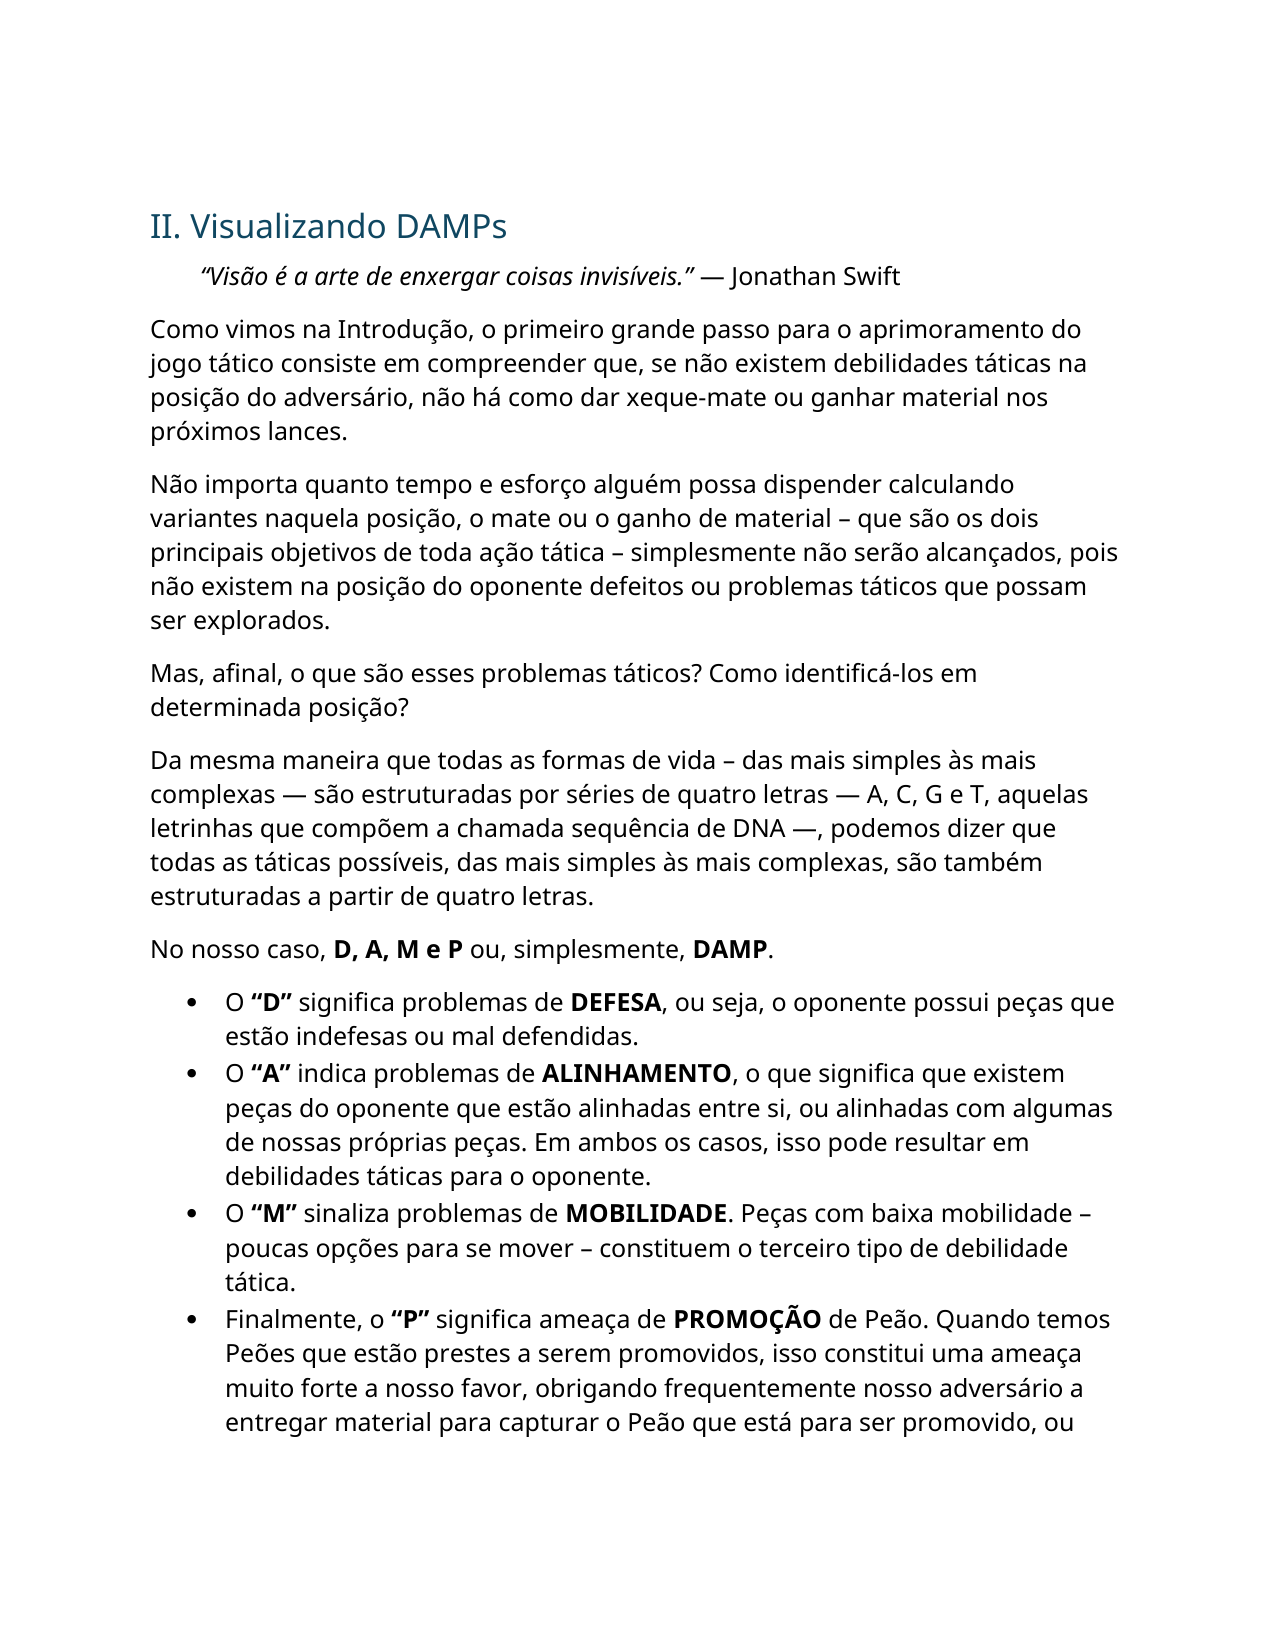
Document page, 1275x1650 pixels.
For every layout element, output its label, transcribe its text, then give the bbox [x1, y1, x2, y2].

text “Visão é a arte de enxergar coisas invisíveis.” — Jonathan Swift [200, 259, 1075, 293]
text No nosso caso, D, A, M e P ou, simplesmente, DAMP. [150, 931, 1125, 966]
list O “A” indica problemas de ALINHAMENTO, o que significa que existem peças do oponente que estão alinhadas entre si, ou alinhadas com algumas de nossas próprias peças. Em ambos os casos, isso pode resultar em debilidades táticas para o oponente. [187, 1056, 1125, 1192]
list O “M” sinaliza problemas de MOBILIDADE. Peças com baixa mobilidade – poucas opções para se mover – constituem o terceiro tipo de debilidade tática. [187, 1196, 1125, 1298]
text Da mesma maneira que todas as formas de vida – das mais simples às mais complexas — são estruturadas por séries de quatro letras — A, C, G e T, aquelas letrinhas que compõem a chamada sequência de DNA —, podemos dizer que todas as táticas possíveis, das mais simples às mais complexas, são também estruturadas a partir de quatro letras. [150, 742, 1125, 913]
text Não importa quanto tempo e esforço alguém possa dispender calculando variantes naquela posição, o mate ou o ganho de material – que são os dois principais objetivos de toda ação tática – simplesmente não serão alcançados, pois não existem na posição do oponente defeitos ou problemas táticos que possam ser explorados. [150, 466, 1125, 637]
list Finalmente, o “P” significa ameaça de PROMOÇÃO de Peão. Quando temos Peões que estão prestes a serem promovidos, isso constitui uma ameaça muito forte a nosso favor, obrigando frequentemente nosso adversário a entregar material para capturar o Peão que está para ser promovido, ou [187, 1302, 1125, 1438]
subtitle II. Visualizando DAMPs [150, 203, 1125, 248]
text Mas, afinal, o que são esses problemas táticos? Como identificá-los em determinada posição? [150, 656, 1125, 724]
text Como vimos na Introdução, o primeiro grande passo para o aprimoramento do jogo tático consiste em compreender que, se não existem debilidades táticas na posição do adversário, não há como dar xeque-mate ou ganhar material nos próximos lances. [150, 311, 1125, 448]
list O “D” significa problemas de DEFESA, ou seja, o oponente possui peças que estão indefesas ou mal defendidas. [187, 984, 1125, 1052]
